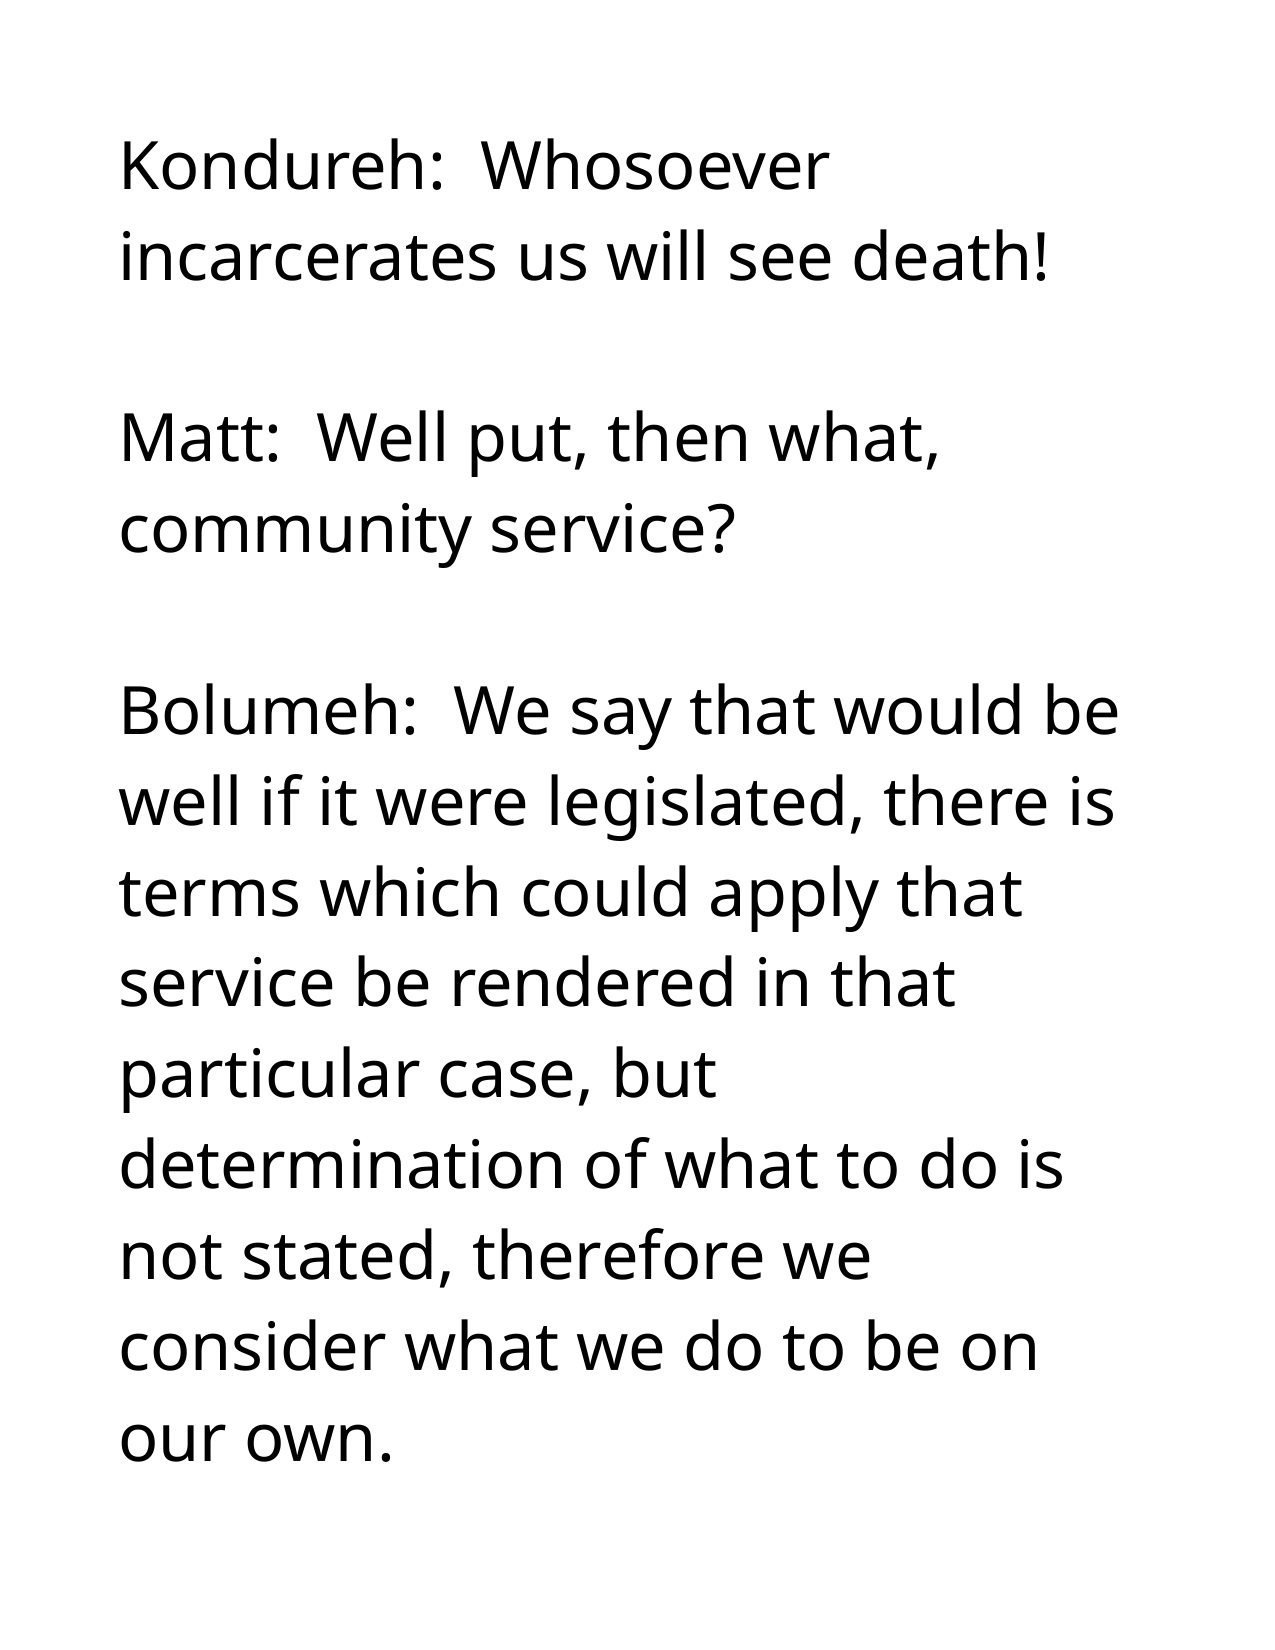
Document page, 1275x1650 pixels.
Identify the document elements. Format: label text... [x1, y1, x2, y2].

text Bolumeh: We say that would be well if it were legislated, there is terms which could apply that service be rendered in that particular case, but determination of what to do is not stated, therefore we consider what we do to be on our own. [118, 663, 1157, 1481]
text Matt: Well put, then what, community service? [118, 391, 1157, 572]
text Kondureh: Whosoever incarcerates us will see death! [118, 118, 1157, 300]
